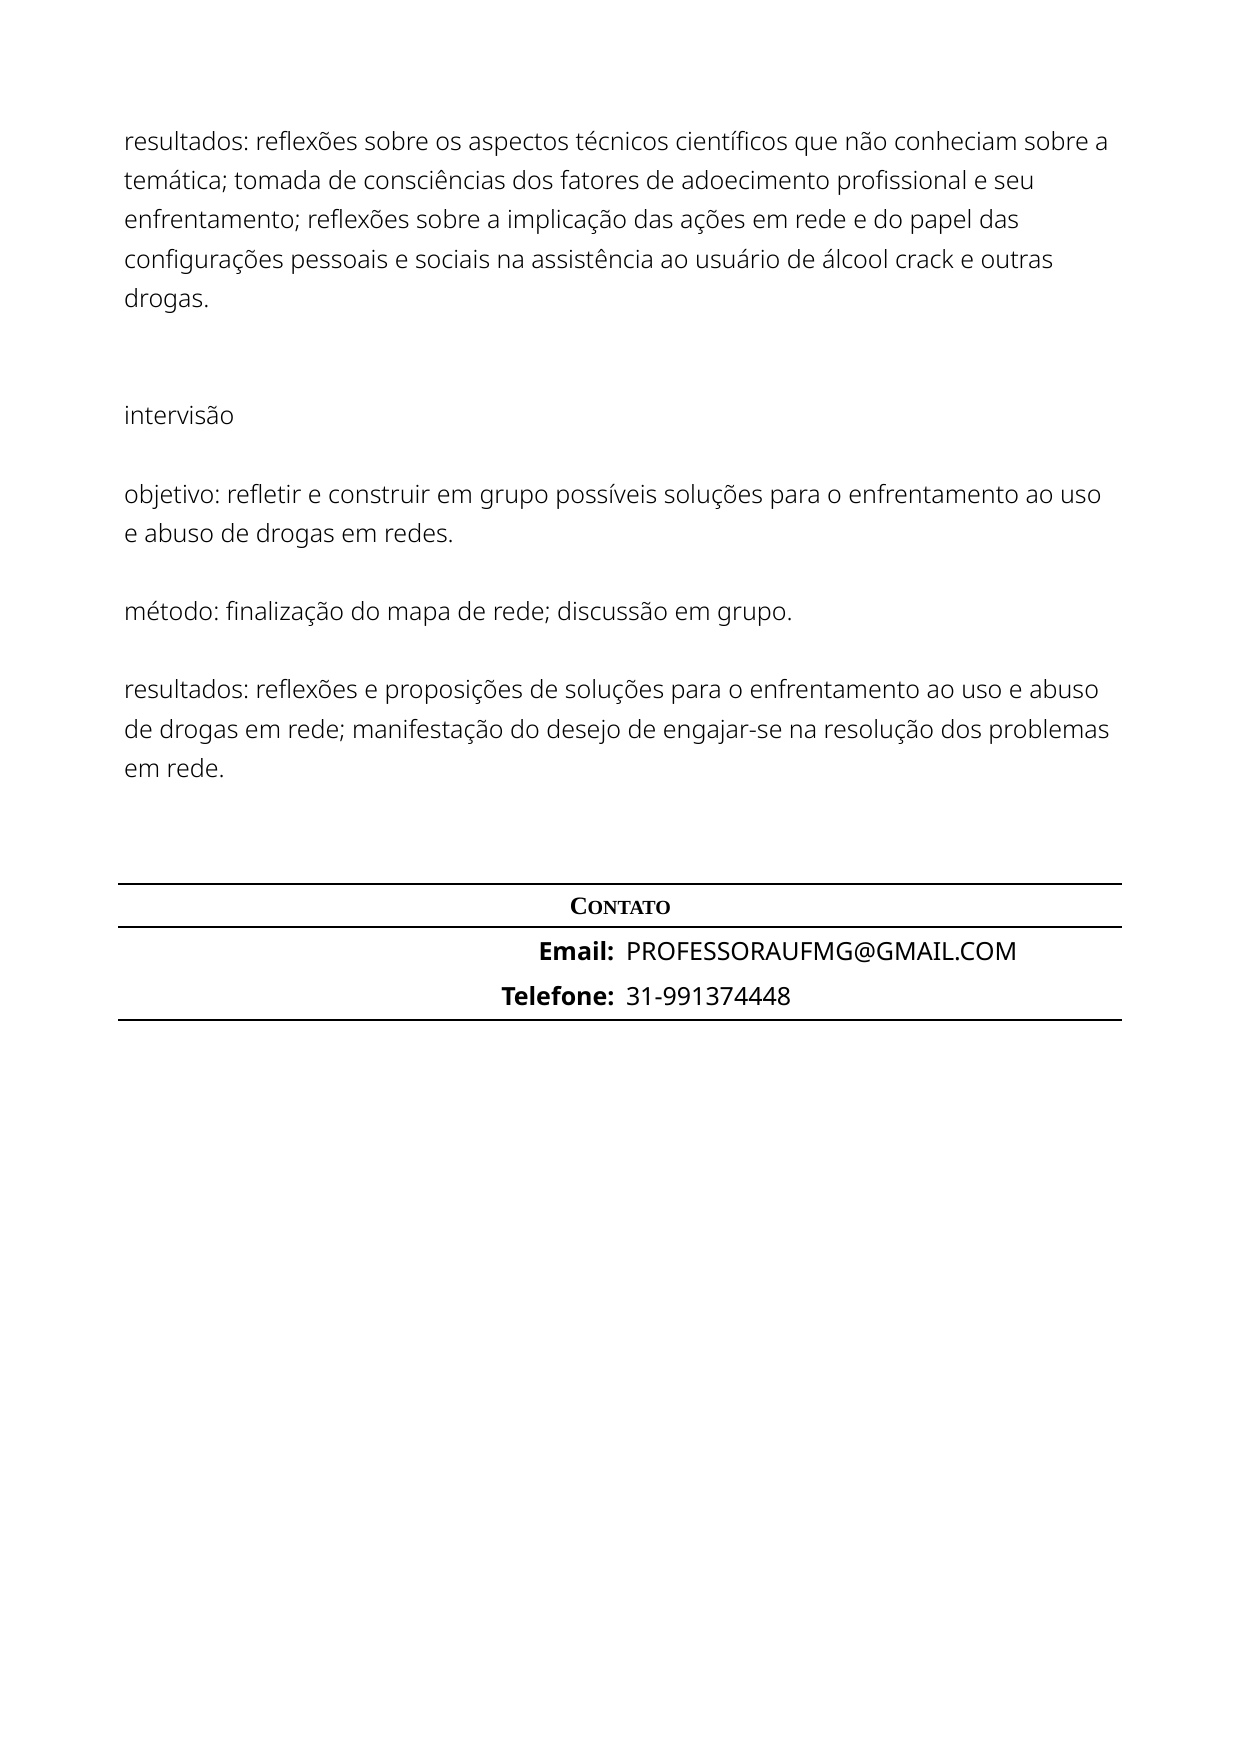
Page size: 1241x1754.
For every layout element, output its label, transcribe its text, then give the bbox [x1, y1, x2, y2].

table_cell Telefone: [118, 973, 620, 1019]
table_cell RESULTADOS: REFLEXÕES SOBRE OS ASPECTOS TÉCNICOS CIENTÍFICOS QUE NÃO CONHECIAM SOBRE A TEMÁTICA; TOMADA DE CONSCIÊNCIAS DOS FATORES DE ADOECIMENTO PROFISSIONAL E SEU ENFRENTAMENTO; REFLEXÕES SOBRE A IMPLICAÇÃO DAS AÇÕES EM REDE E DO PAPEL DAS CONFIGURAÇÕES PESSOAIS E SOCIAIS NA ASSISTÊNCIA AO USUÁRIO DE ÁLCOOL CRACK E OUTRAS DROGAS. INTERVISÃO OBJETIVO: REFLETIR E CONSTRUIR EM GRUPO POSSÍVEIS SOLUÇÕES PARA O ENFRENTAMENTO AO USO E ABUSO DE DROGAS EM REDES. MÉTODO: FINALIZAÇÃO DO MAPA DE REDE; DISCUSSÃO EM GRUPO. RESULTADOS: REFLEXÕES E PROPOSIÇÕES DE SOLUÇÕES PARA O ENFRENTAMENTO AO USO E ABUSO DE DROGAS EM REDE; MANIFESTAÇÃO DO DESEJO DE ENGAJAR-SE NA RESOLUÇÃO DOS PROBLEMAS EM REDE. [118, 118, 1122, 883]
table_cell Email: [118, 928, 620, 973]
table_cell Contato [118, 885, 1122, 926]
table_cell PROFESSORAUFMG@GMAIL.COM [620, 928, 1122, 973]
table_cell 31-991374448 [620, 973, 1122, 1019]
